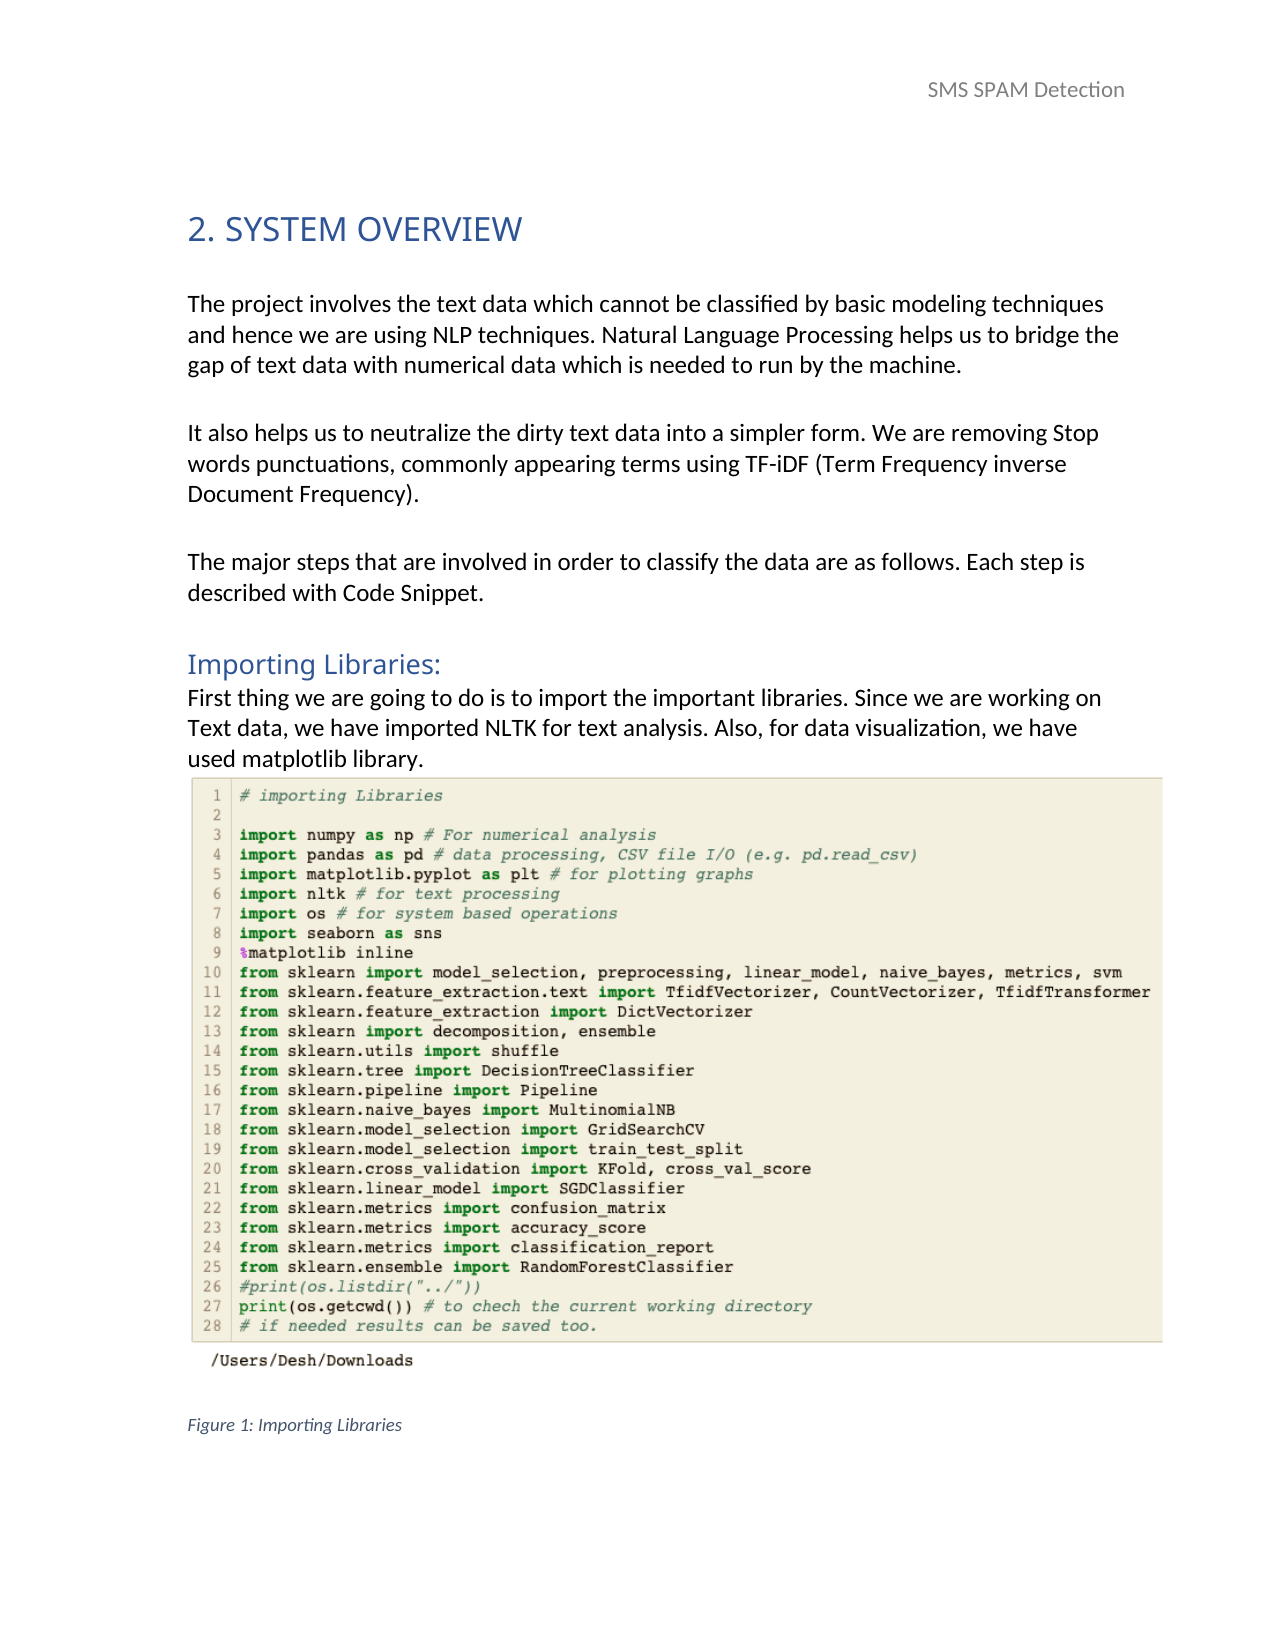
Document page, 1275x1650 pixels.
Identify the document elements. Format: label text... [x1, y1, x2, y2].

text The major steps that are involved in order to classify the data are as follows. Each step is described with Code Snippet. [187, 547, 1125, 608]
picture [187, 773, 1163, 1376]
text It also helps us to neutralize the dirty text data into a simpler form. We are removing Stop words punctuations, commonly appearing terms using TF-iDF (Term Frequency inverse Document Frequency). [187, 417, 1125, 509]
text Figure 1: Importing Libraries [150, 1413, 1125, 1436]
text The project involves the text data which cannot be classified by basic modeling techniques and hence we are using NLP techniques. Natural Language Processing helps us to bridge the gap of text data with numerical data which is needed to run by the machine. [187, 288, 1125, 380]
list Importing Libraries: First thing we are going to do is to import the important libraries. Since we are working on Text data, we have imported NLTK for text analysis. Also, for data visualization, we have used matplotlib library. [187, 645, 1125, 773]
subtitle SYSTEM OVERVIEW [187, 206, 1125, 251]
